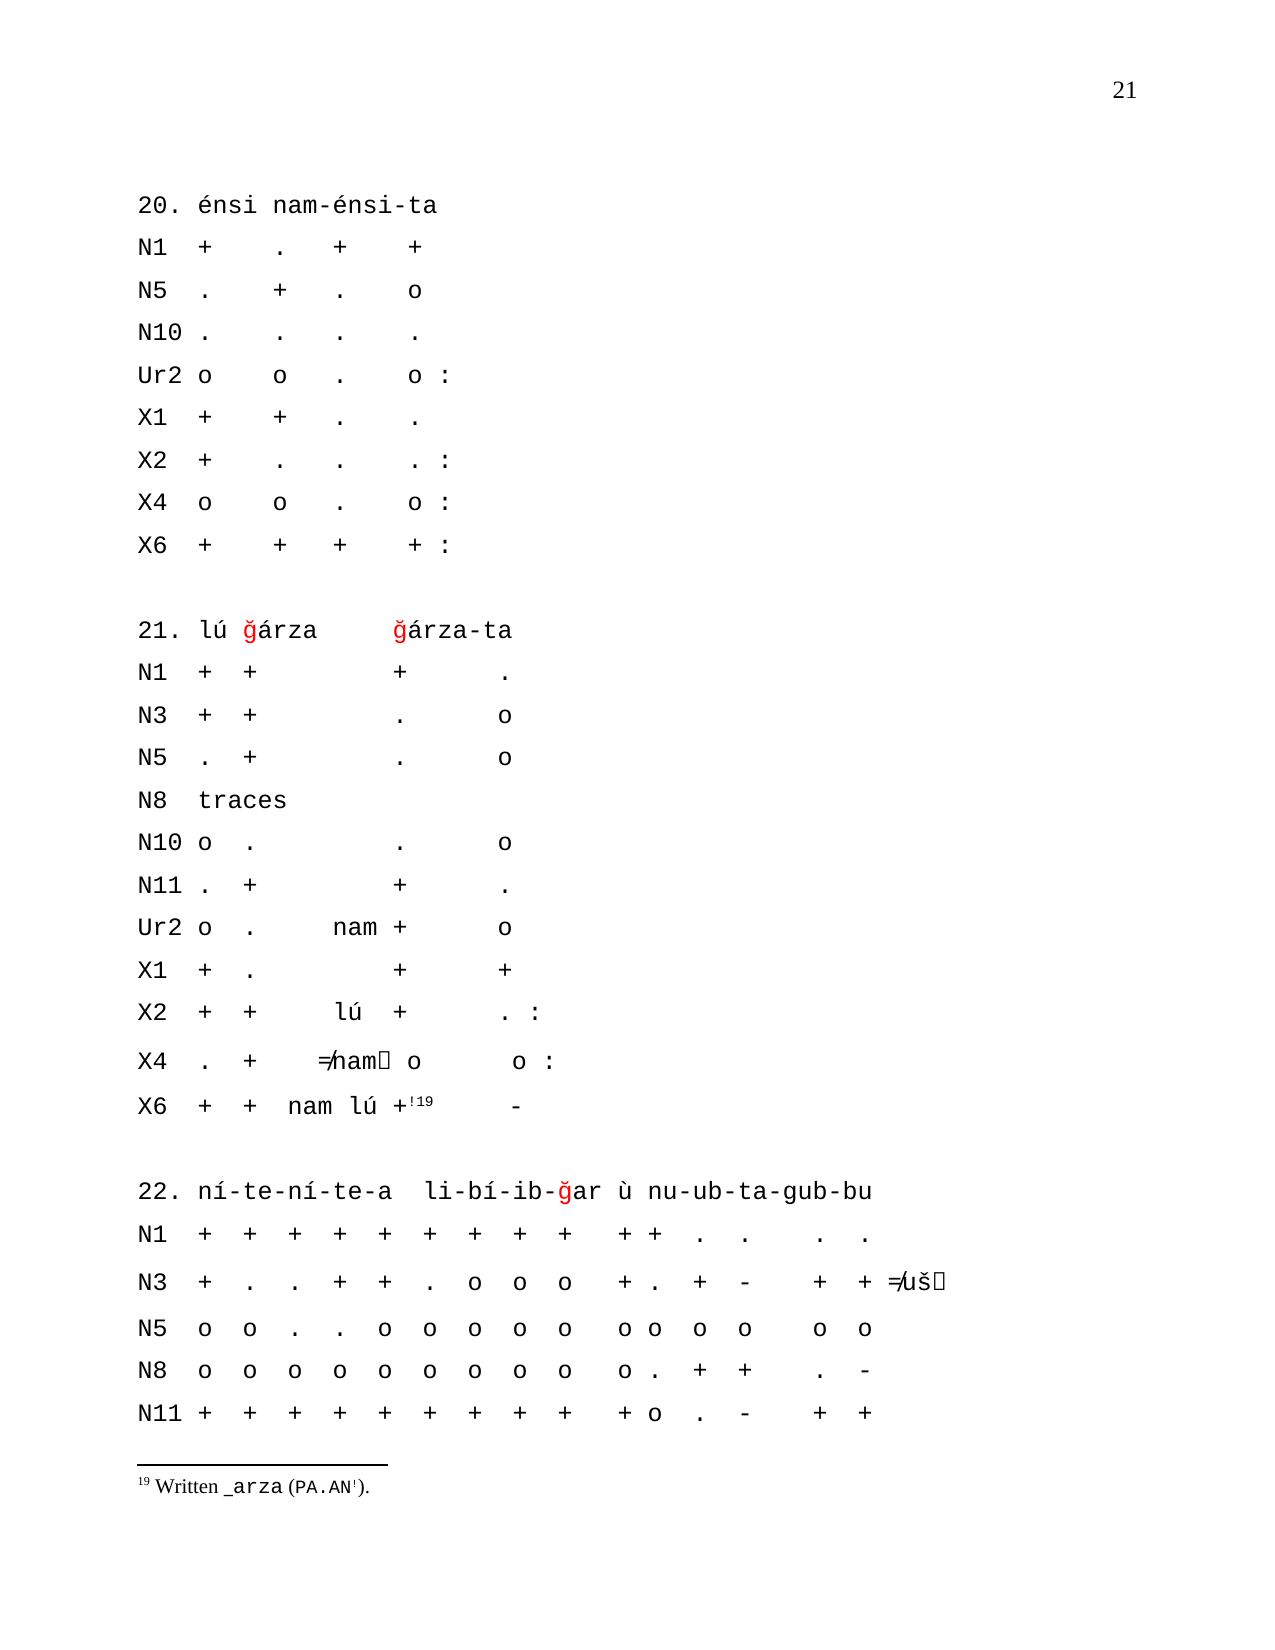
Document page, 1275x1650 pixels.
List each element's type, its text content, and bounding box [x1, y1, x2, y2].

text X4 o o . o : [137, 490, 1138, 518]
text N11 . + + . [137, 872, 1138, 901]
text X2 + + lú + . : [137, 1000, 1138, 1028]
text Written _arza (PA.AN!). [137, 1471, 1138, 1500]
text X1 + . + + [137, 957, 1138, 986]
text N1 + . + + [137, 235, 1138, 263]
text N1 + + + + + + + + + + + . . . . [137, 1221, 1138, 1250]
text N1 + + + . [137, 660, 1138, 688]
text X6 + + + + : [137, 532, 1138, 561]
text N11 + + + + + + + + + + o . - + + [137, 1400, 1138, 1428]
text 20. énsi nam-énsi-ta [137, 192, 1138, 221]
text N3 + . . + + . o o o + . + - + + ≠uš [137, 1264, 1138, 1298]
text N5 o o . . o o o o o o o o o o o [137, 1315, 1138, 1343]
text Ur2 o . nam + o [137, 915, 1138, 943]
text N8 traces [137, 787, 1138, 816]
text X2 + . . . : [137, 447, 1138, 476]
text N8 o o o o o o o o o o . + + . - [137, 1358, 1138, 1386]
text N5 . + . o [137, 745, 1138, 773]
text N10 . . . . [137, 320, 1138, 348]
text 21. lú ğárza ğárza-ta [137, 617, 1138, 646]
text N3 + + . o [137, 702, 1138, 731]
text X1 + + . . [137, 405, 1138, 433]
text 22. ní-te-ní-te-a li-bí-ib-ğar ù nu-ub-ta-gub-bu [137, 1179, 1138, 1207]
text Ur2 o o . o : [137, 362, 1138, 391]
text X4 . + ≠nam o o : [137, 1042, 1138, 1077]
text X6 + + nam lú +! - [137, 1094, 1138, 1122]
text N5 . + . o [137, 277, 1138, 306]
text N10 o . . o [137, 830, 1138, 858]
